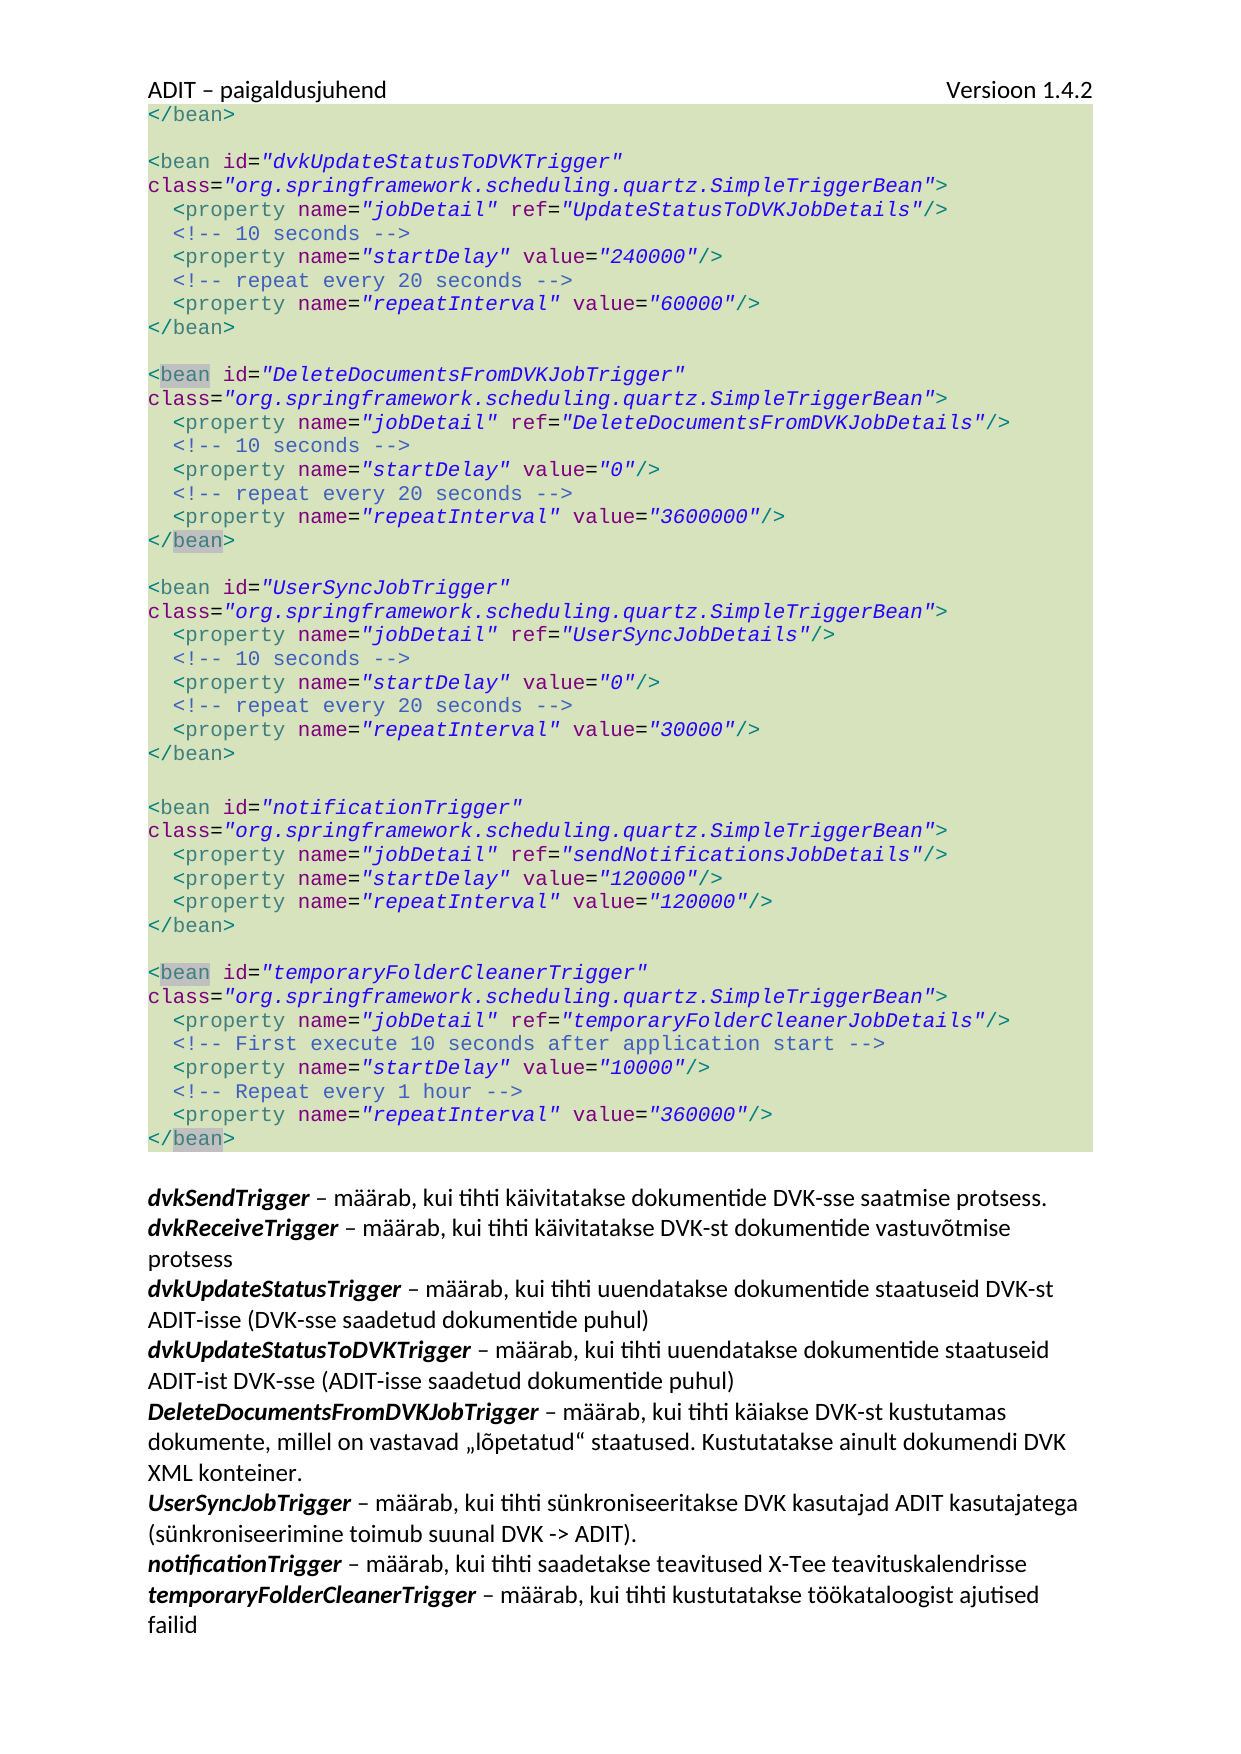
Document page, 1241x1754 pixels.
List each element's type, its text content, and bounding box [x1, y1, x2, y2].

text <bean id="temporaryFolderCleanerTrigger" class="org.springframework.scheduling.quartz.SimpleTriggerBean"> [148, 962, 1093, 1010]
text <bean id="dvkUpdateStatusToDVKTrigger" class="org.springframework.scheduling.quartz.SimpleTriggerBean"> [148, 152, 1093, 199]
text <property name="repeatInterval" value="3600000"/> [148, 506, 1093, 530]
text <!-- 10 seconds --> [148, 222, 1093, 246]
text <property name="startDelay" value="10000"/> [148, 1057, 1093, 1081]
text <!-- repeat every 20 seconds --> [148, 483, 1093, 506]
text dvkUpdateStatusToDVKTrigger – määrab, kui tihti uuendatakse dokumentide staatuseid ADIT-ist DVK-sse (ADIT-isse saadetud dokumentide puhul) [148, 1335, 1093, 1396]
text dvkSendTrigger – määrab, kui tihti käivitatakse dokumentide DVK-sse saatmise protsess. [148, 1182, 1093, 1213]
text <property name="repeatInterval" value="60000"/> [148, 293, 1093, 317]
text <bean id="UserSyncJobTrigger" class="org.springframework.scheduling.quartz.SimpleTriggerBean"> [148, 577, 1093, 624]
text <bean id="DeleteDocumentsFromDVKJobTrigger" class="org.springframework.scheduling.quartz.SimpleTriggerBean"> [148, 364, 1093, 412]
text temporaryFolderCleanerTrigger – määrab, kui tihti kustutatakse töökataloogist ajutised failid [148, 1579, 1093, 1640]
text </bean> [148, 915, 1093, 939]
text <!-- 10 seconds --> [148, 435, 1093, 459]
text </bean> [148, 530, 1093, 553]
text <property name="startDelay" value="240000"/> [148, 246, 1093, 270]
text </bean> [148, 317, 1093, 341]
text <property name="jobDetail" ref="UpdateStatusToDVKJobDetails"/> [148, 199, 1093, 222]
text <property name="repeatInterval" value="120000"/> [148, 891, 1093, 915]
text <property name="jobDetail" ref="temporaryFolderCleanerJobDetails"/> [148, 1010, 1093, 1033]
text dvkUpdateStatusTrigger – määrab, kui tihti uuendatakse dokumentide staatuseid DVK-st ADIT-isse (DVK-sse saadetud dokumentide puhul) [148, 1274, 1093, 1335]
text DeleteDocumentsFromDVKJobTrigger – määrab, kui tihti käiakse DVK-st kustutamas dokumente, millel on vastavad „lõpetatud“ staatused. Kustutatakse ainult dokumendi DVK XML konteiner. [148, 1396, 1093, 1487]
text <!-- Repeat every 1 hour --> [148, 1081, 1093, 1104]
text </bean> [148, 104, 1093, 128]
text <!-- repeat every 20 seconds --> [148, 270, 1093, 293]
text <property name="jobDetail" ref="DeleteDocumentsFromDVKJobDetails"/> [148, 412, 1093, 435]
text <property name="jobDetail" ref="sendNotificationsJobDetails"/> [148, 844, 1093, 868]
text <bean id="notificationTrigger" class="org.springframework.scheduling.quartz.SimpleTriggerBean"> [148, 797, 1093, 844]
text <property name="jobDetail" ref="UserSyncJobDetails"/> [148, 624, 1093, 648]
text </bean> [148, 743, 1093, 766]
text <property name="startDelay" value="120000"/> [148, 868, 1093, 891]
text <property name="startDelay" value="0"/> [148, 459, 1093, 483]
text <property name="repeatInterval" value="30000"/> [148, 719, 1093, 743]
text <property name="repeatInterval" value="360000"/> [148, 1104, 1093, 1128]
text </bean> [148, 1128, 1093, 1152]
text <!-- repeat every 20 seconds --> [148, 695, 1093, 719]
text <!-- First execute 10 seconds after application start --> [148, 1033, 1093, 1057]
text dvkReceiveTrigger – määrab, kui tihti käivitatakse DVK-st dokumentide vastuvõtmise protsess [148, 1213, 1093, 1274]
text <property name="startDelay" value="0"/> [148, 672, 1093, 695]
text UserSyncJobTrigger – määrab, kui tihti sünkroniseeritakse DVK kasutajad ADIT kasutajatega (sünkroniseerimine toimub suunal DVK -> ADIT). [148, 1487, 1093, 1548]
text <!-- 10 seconds --> [148, 648, 1093, 672]
text notificationTrigger – määrab, kui tihti saadetakse teavitused X-Tee teavituskalendrisse [148, 1548, 1093, 1579]
